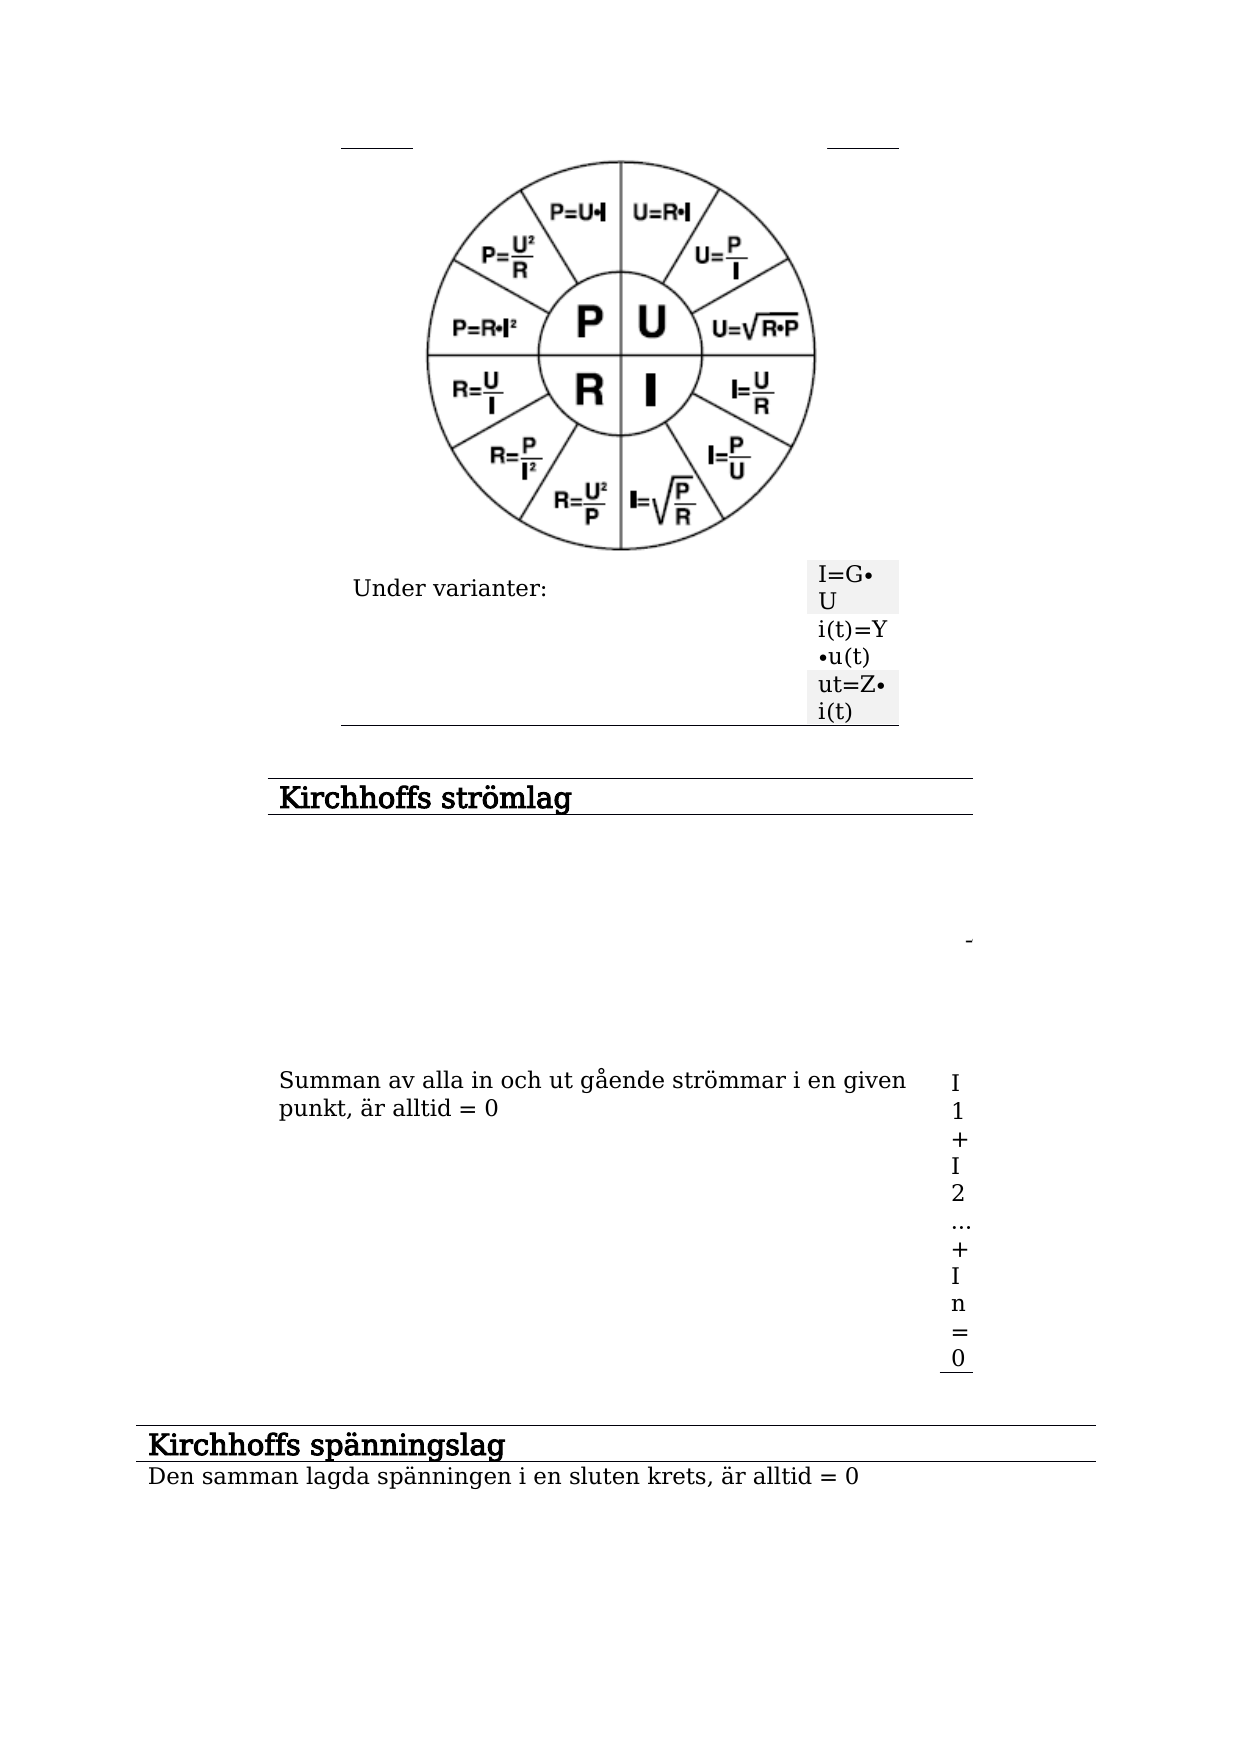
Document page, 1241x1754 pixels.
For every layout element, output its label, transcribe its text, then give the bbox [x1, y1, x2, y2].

table_cell Under varianter: [341, 560, 807, 614]
table_cell [828, 149, 899, 559]
table_cell [341, 670, 807, 724]
table_cell [341, 149, 413, 559]
table_cell I=G∙U [807, 560, 899, 614]
table_cell ut=Z∙i(t) [807, 670, 899, 724]
picture [413, 148, 828, 560]
table_cell Den samman lagda spänningen i en sluten krets, är alltid = 0 [136, 1462, 1096, 1489]
table_cell [940, 815, 950, 1068]
table_header Kirchhoffs strömlag [268, 779, 973, 814]
table_cell i(t)=Y∙u(t) [807, 615, 899, 669]
table_cell [341, 615, 807, 669]
table_cell Summan av alla in och ut gående strömmar i en given punkt, är alltid = 0 [268, 815, 939, 1372]
picture [950, 815, 973, 1068]
table_cell I1+I2…+In=0 [940, 1068, 973, 1372]
table_header Kirchhoffs spänningslag [136, 1426, 1096, 1461]
